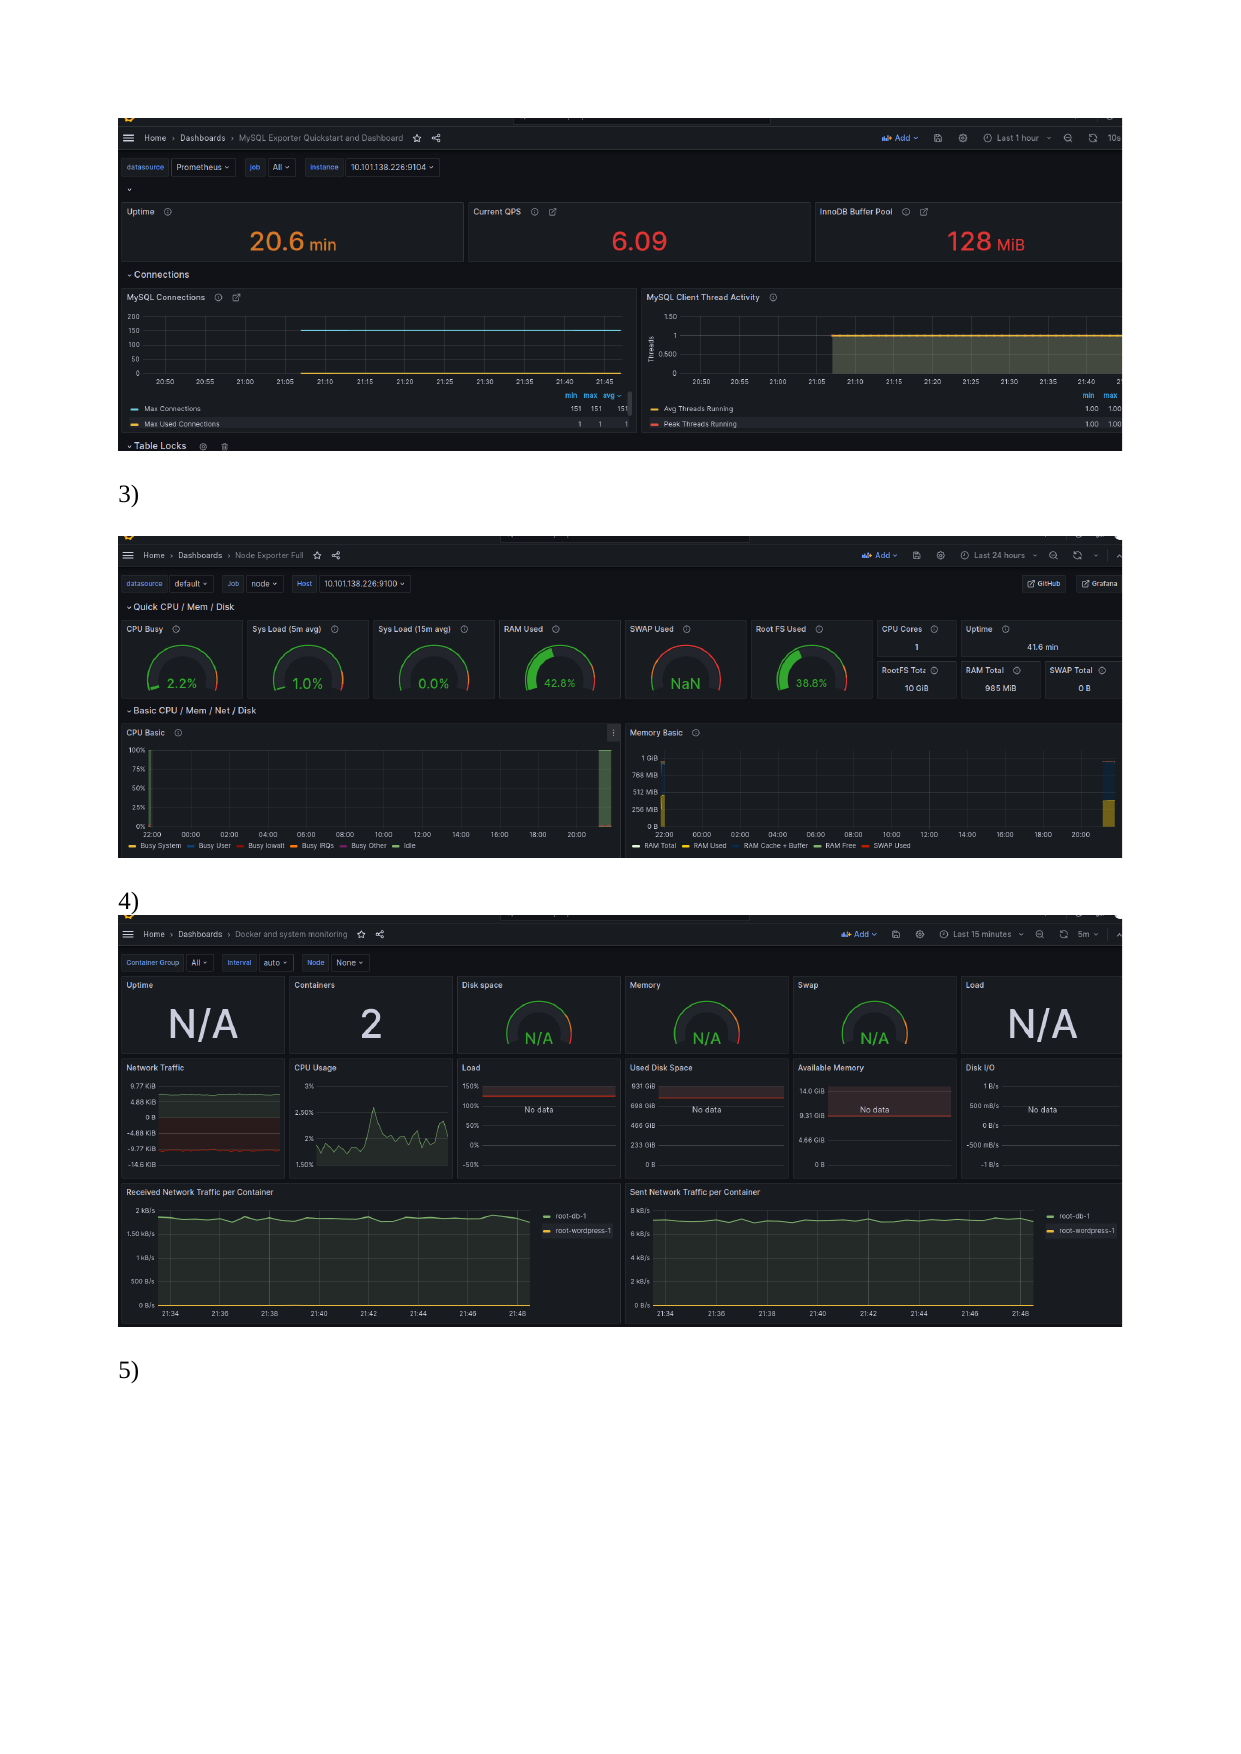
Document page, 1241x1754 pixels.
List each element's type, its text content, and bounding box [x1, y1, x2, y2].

picture [118, 536, 1123, 858]
text 5) [118, 1356, 1122, 1384]
picture [118, 915, 1123, 1327]
text 3) [118, 479, 1122, 508]
text 4) [118, 886, 1122, 915]
picture [118, 118, 1123, 451]
